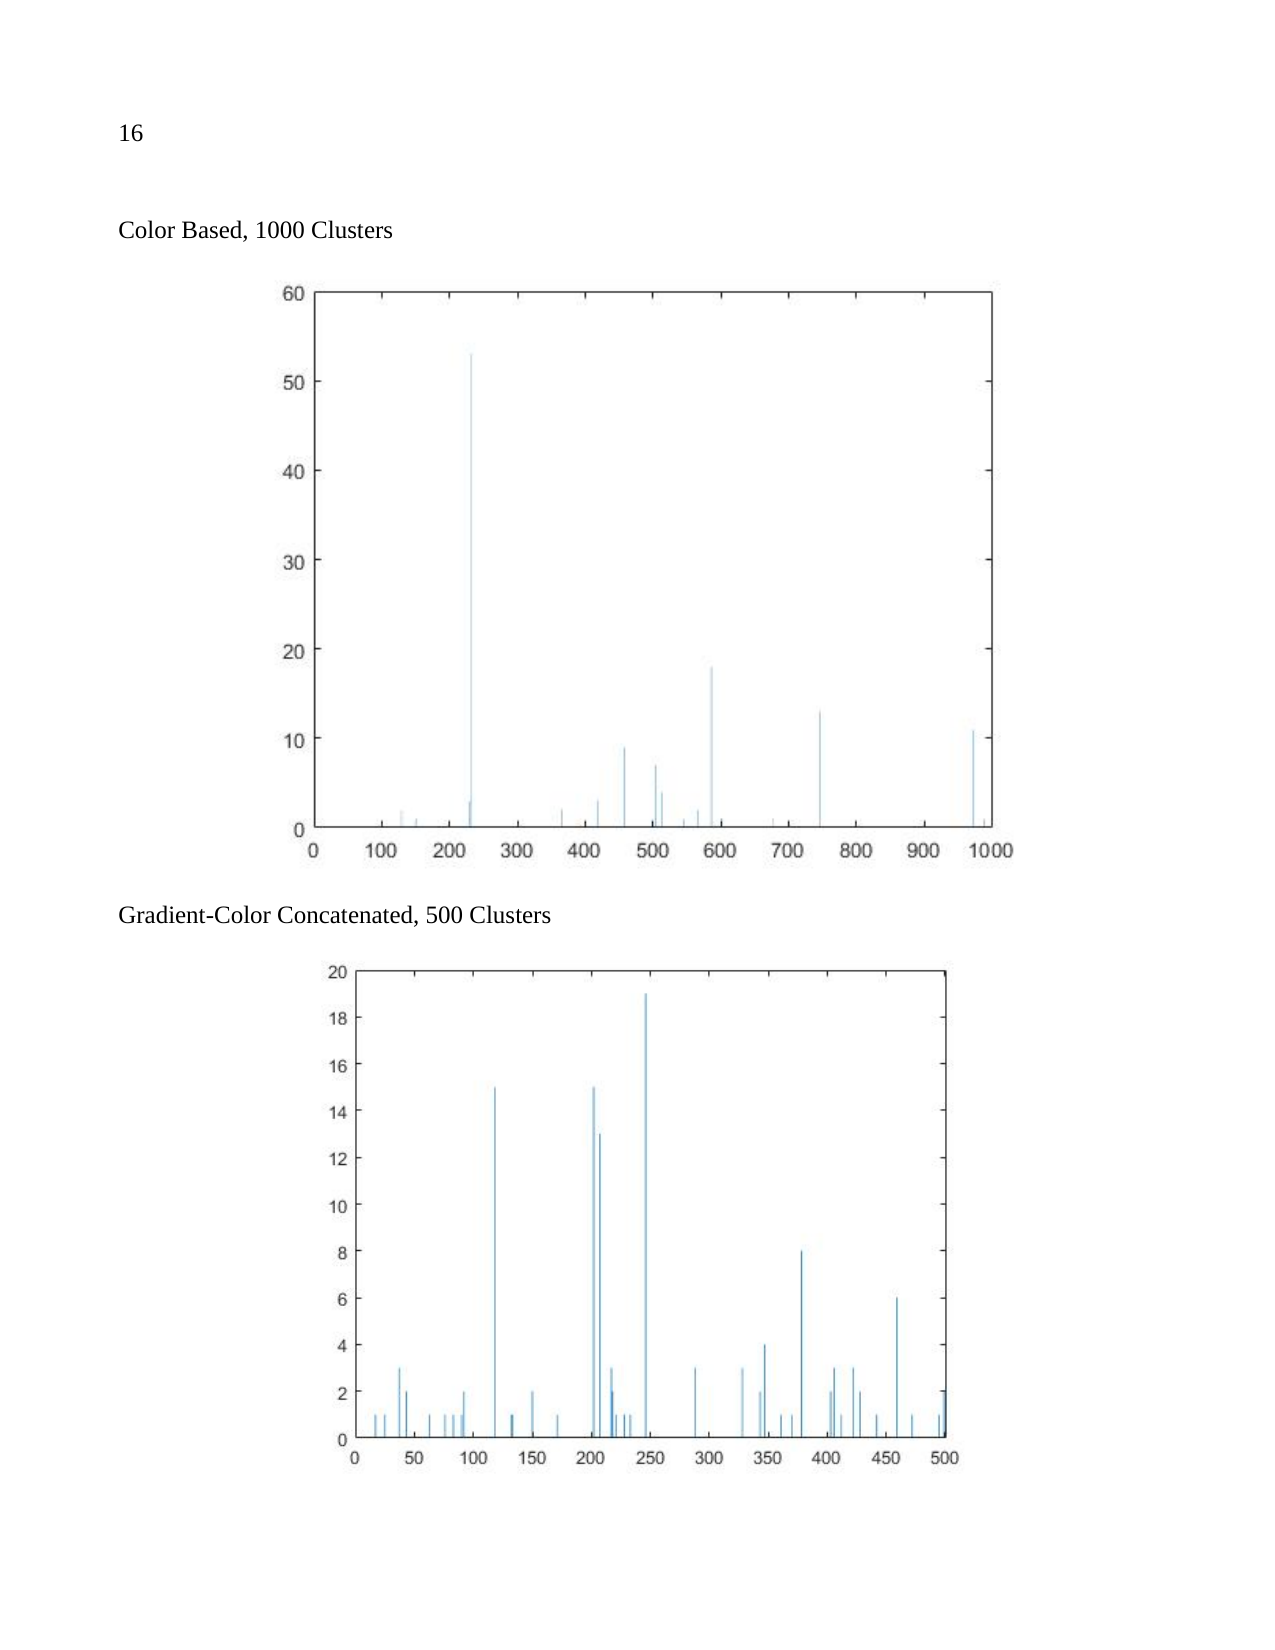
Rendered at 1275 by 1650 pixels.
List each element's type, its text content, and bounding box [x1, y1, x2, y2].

picture [256, 928, 1019, 1501]
text Color Based, 1000 Clusters [118, 215, 1157, 243]
text Gradient-Color Concatenated, 500 Clusters [118, 895, 1157, 928]
picture [200, 243, 1075, 900]
